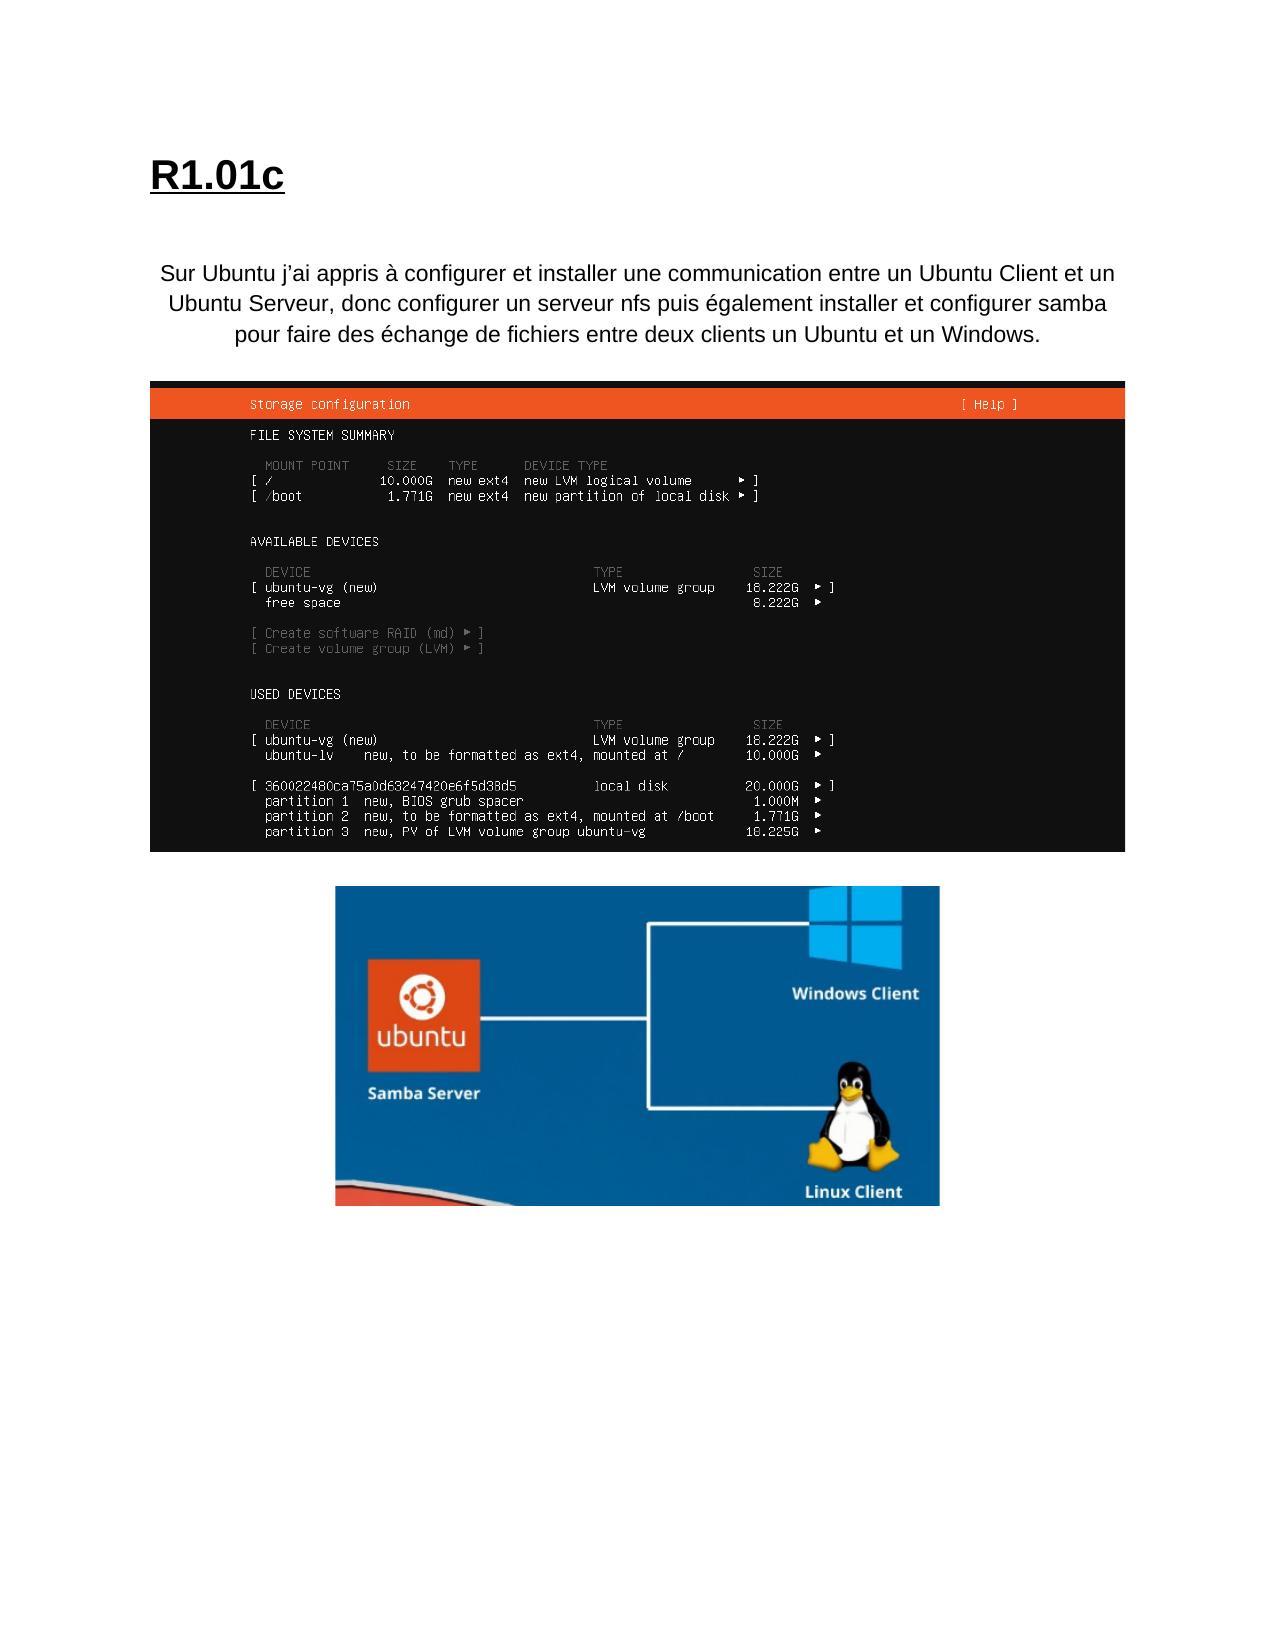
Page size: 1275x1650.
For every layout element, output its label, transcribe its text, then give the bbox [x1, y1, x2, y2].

picture [150, 381, 1125, 852]
text Sur Ubuntu j’ai appris à configurer et installer une communication entre un Ubuntu Client et un Ubuntu Serveur, donc configurer un serveur nfs puis également installer et configurer samba pour faire des échange de fichiers entre deux clients un Ubuntu et un Windows. [150, 260, 1125, 347]
text R1.01c [150, 150, 1125, 198]
picture [335, 886, 940, 1206]
